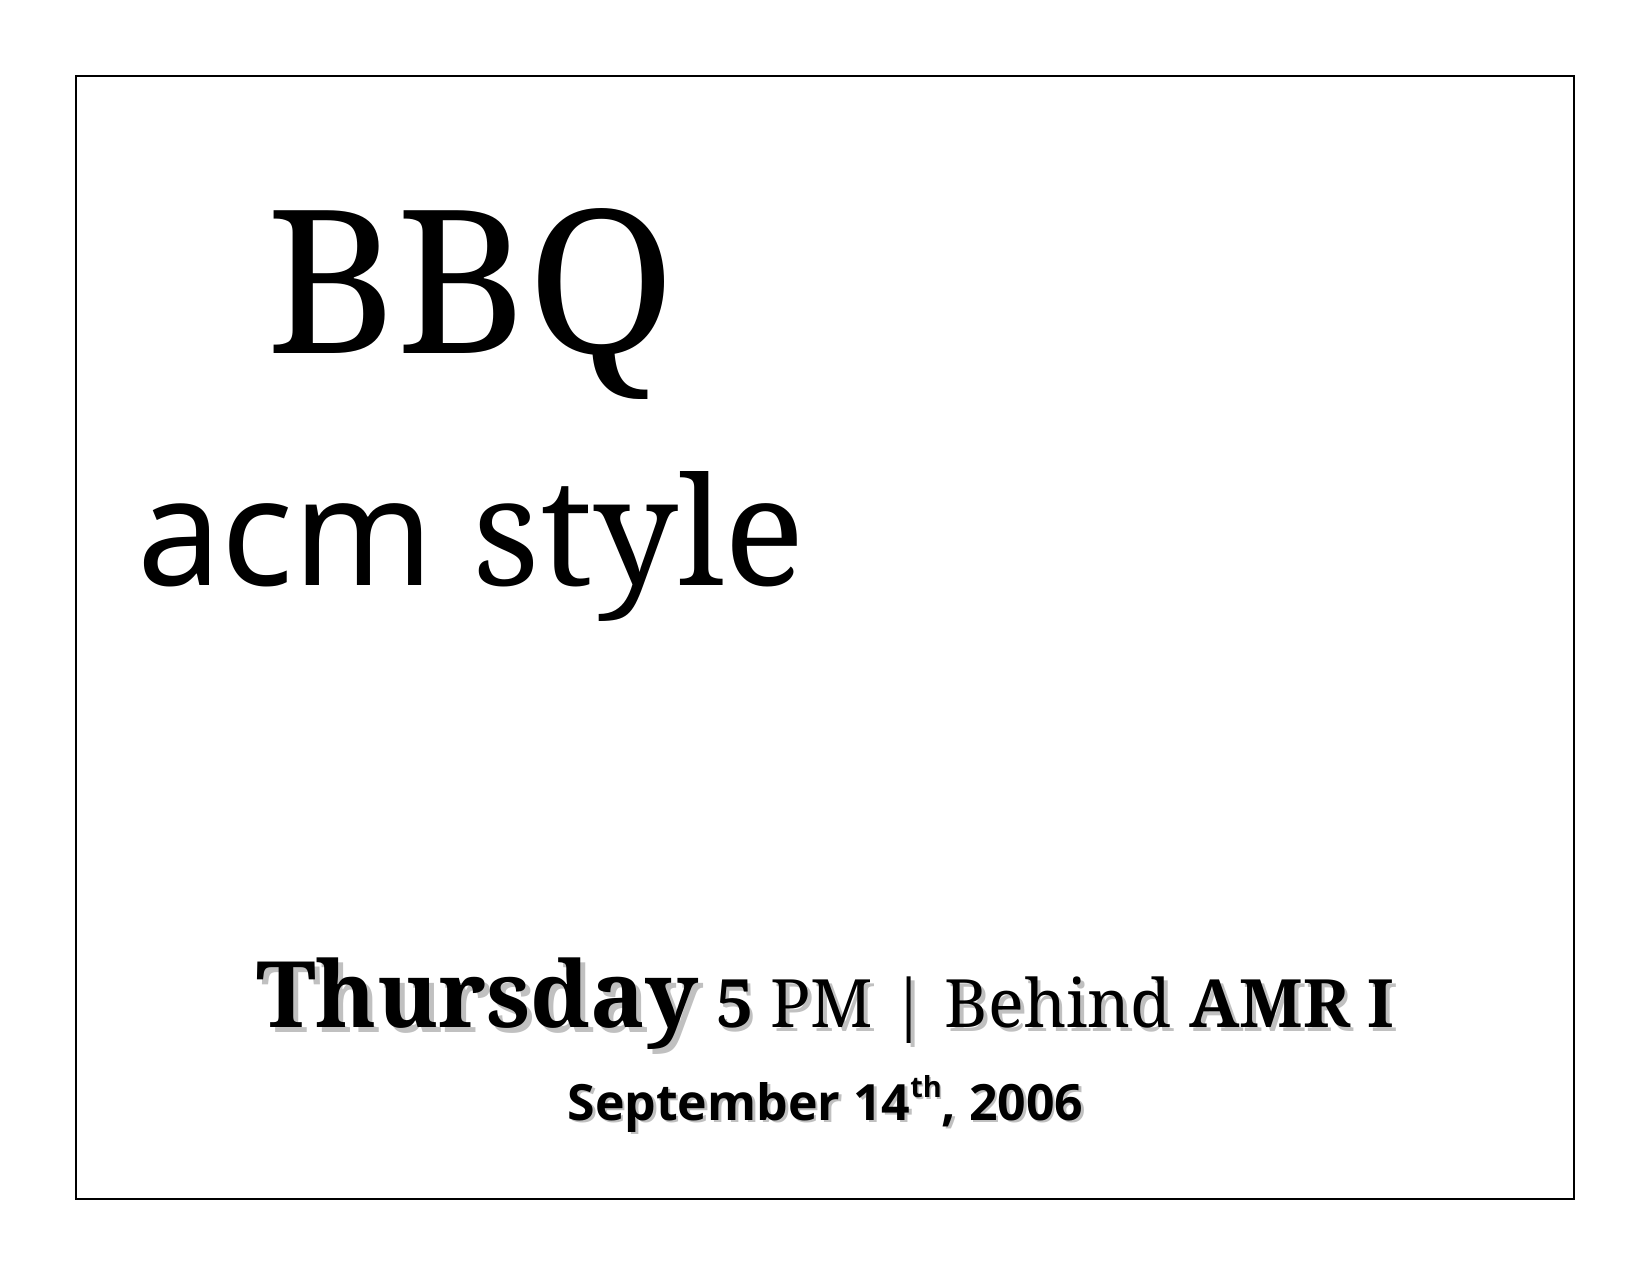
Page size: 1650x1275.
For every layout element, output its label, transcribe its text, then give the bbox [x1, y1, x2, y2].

text acm style [135, 425, 807, 629]
text BBQ [135, 140, 807, 412]
